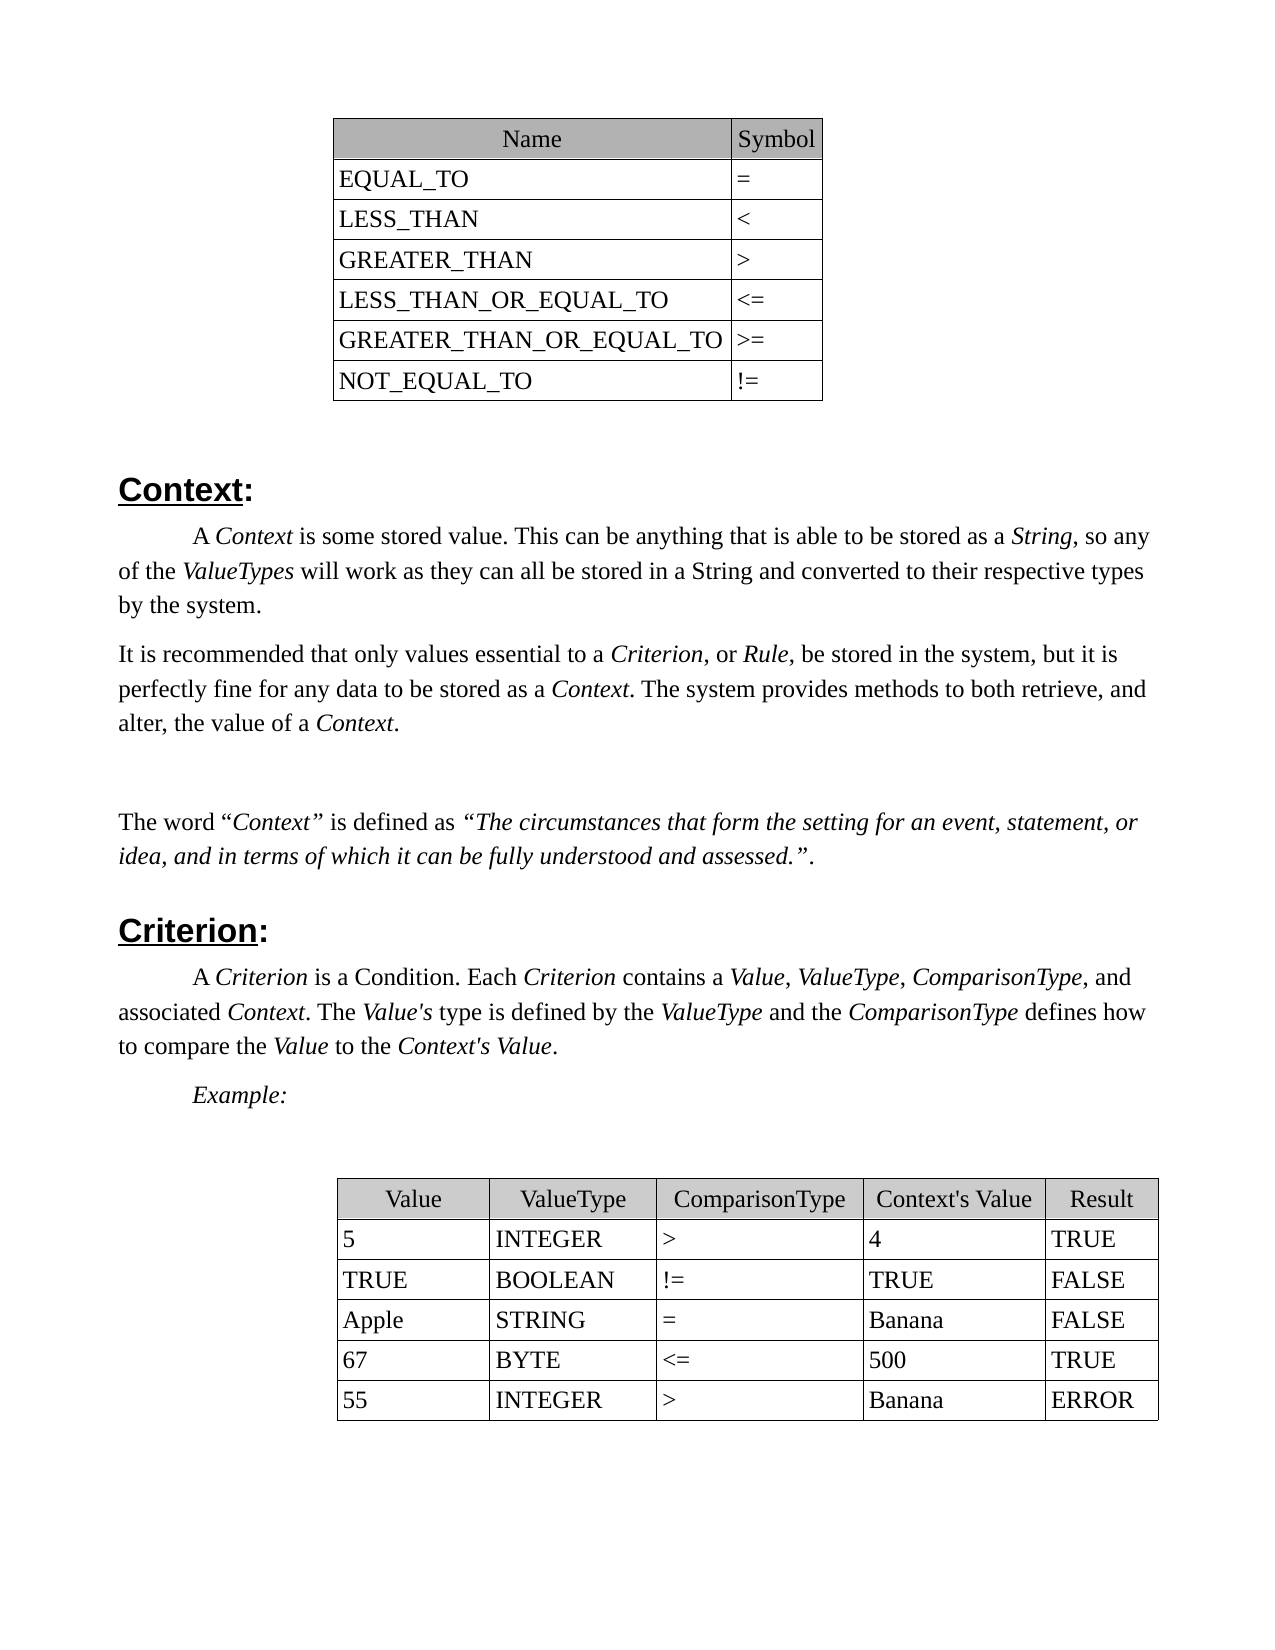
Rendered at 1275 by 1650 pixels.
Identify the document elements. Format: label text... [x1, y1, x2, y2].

table_cell < [732, 200, 822, 239]
table_cell 500 [864, 1341, 1045, 1380]
table_cell TRUE [338, 1260, 489, 1299]
table_cell > [657, 1381, 863, 1420]
table_cell > [657, 1220, 863, 1259]
table_cell EQUAL_TO [334, 160, 731, 199]
table_cell != [732, 361, 822, 400]
table_cell GREATER_THAN_OR_EQUAL_TO [334, 321, 731, 360]
table_cell FALSE [1046, 1260, 1158, 1299]
table_cell Apple [338, 1300, 489, 1339]
table_cell 55 [338, 1381, 489, 1420]
table_cell INTEGER [490, 1220, 656, 1259]
table_cell ERROR [1046, 1381, 1158, 1420]
table_cell TRUE [864, 1260, 1045, 1299]
table_cell Banana [864, 1300, 1045, 1339]
table_cell FALSE [1046, 1300, 1158, 1339]
table_cell 67 [338, 1341, 489, 1380]
table_header Symbol [732, 119, 822, 158]
text It is recommended that only values essential to a Criterion, or Rule, be stored in the system, but it is perfectly fine for any data to be stored as a Context. The system provides methods to both retrieve, and alter, the value of a Context. [118, 639, 1157, 737]
table_cell > [732, 240, 822, 279]
table_cell BOOLEAN [490, 1260, 656, 1299]
table_cell <= [657, 1341, 863, 1380]
subtitle Criterion: [118, 911, 1157, 949]
table_header Context's Value [864, 1179, 1045, 1218]
table_cell INTEGER [490, 1381, 656, 1420]
table_cell Banana [864, 1381, 1045, 1420]
table_cell NOT_EQUAL_TO [334, 361, 731, 400]
table_header ComparisonType [657, 1179, 863, 1218]
table_cell TRUE [1046, 1220, 1158, 1259]
table_cell = [732, 160, 822, 199]
table_cell TRUE [1046, 1341, 1158, 1380]
text A Context is some stored value. This can be anything that is able to be stored as a String, so any of the ValueTypes will work as they can all be stored in a String and converted to their respective types by the system. [118, 521, 1157, 619]
text Example: [118, 1080, 1157, 1109]
table_cell = [657, 1300, 863, 1339]
subtitle Context: [118, 470, 1157, 509]
table_cell 5 [338, 1220, 489, 1259]
table_cell >= [732, 321, 822, 360]
table_cell 4 [864, 1220, 1045, 1259]
table_cell LESS_THAN [334, 200, 731, 239]
table_header Result [1046, 1179, 1158, 1218]
table_header Value [338, 1179, 489, 1218]
table_header Name [334, 119, 731, 158]
table_cell BYTE [490, 1341, 656, 1380]
text The word “Context” is defined as “The circumstances that form the setting for an event, statement, or idea, and in terms of which it can be fully understood and assessed.”. [118, 807, 1157, 870]
table_cell <= [732, 280, 822, 320]
table_header ValueType [490, 1179, 656, 1218]
table_cell LESS_THAN_OR_EQUAL_TO [334, 280, 731, 320]
table_cell != [657, 1260, 863, 1299]
text A Criterion is a Condition. Each Criterion contains a Value, ValueType, ComparisonType, and associated Context. The Value's type is defined by the ValueType and the ComparisonType defines how to compare the Value to the Context's Value. [118, 962, 1157, 1060]
table_cell STRING [490, 1300, 656, 1339]
table_cell GREATER_THAN [334, 240, 731, 279]
